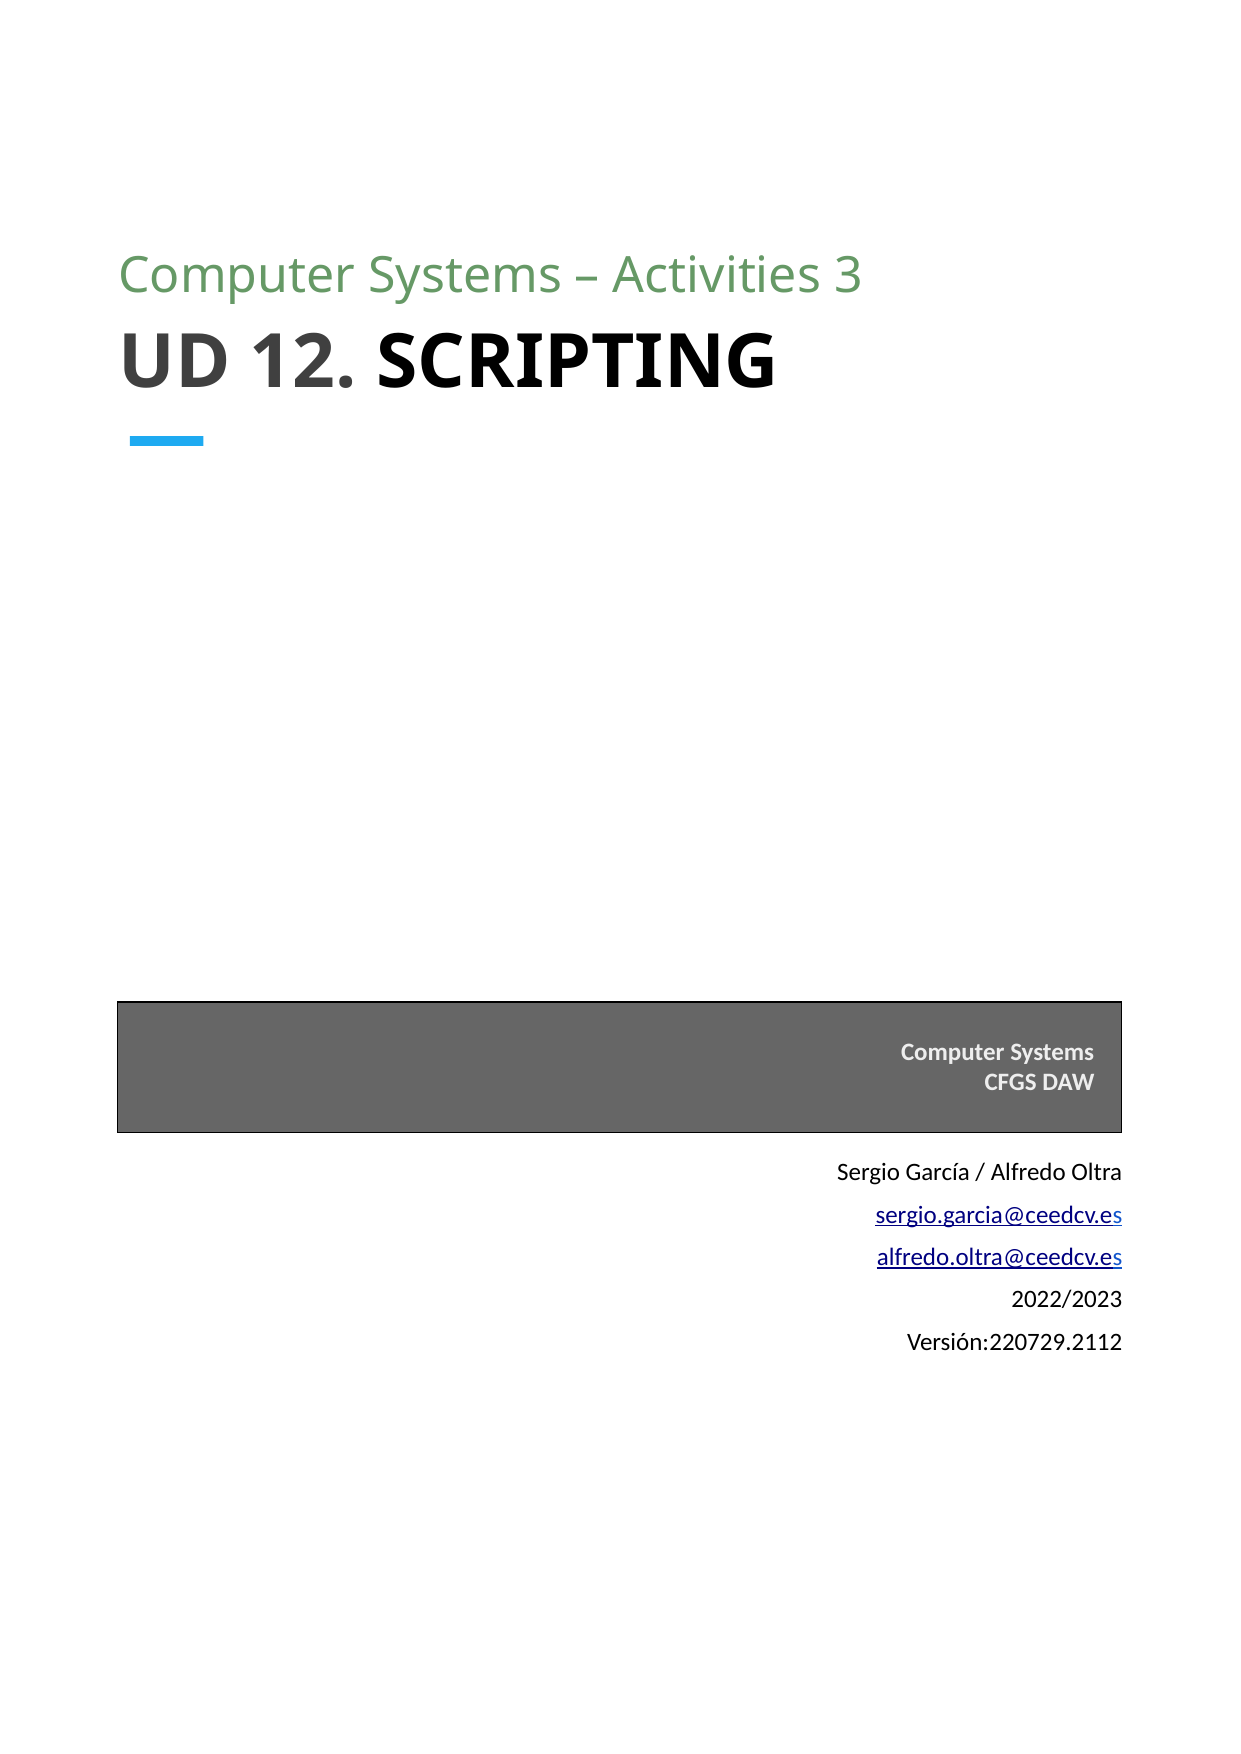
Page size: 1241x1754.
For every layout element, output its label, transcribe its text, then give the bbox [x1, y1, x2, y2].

text [231, 977, 1122, 1001]
text Computer Systems [121, 1036, 1094, 1066]
text Computer Systems – Activities 3 UD 12. Scripting [118, 239, 1122, 409]
text alfredo.oltra@ceedcv.es [231, 1241, 1122, 1272]
text Versión:220729.2112 [118, 1326, 1122, 1357]
picture [129, 436, 204, 446]
text sergio.garcia@ceedcv.es [231, 1199, 1122, 1229]
text CFGS DAW [121, 1066, 1094, 1097]
text Sergio García / Alfredo Oltra [231, 1133, 1122, 1187]
text 2022/2023 [118, 1284, 1122, 1314]
